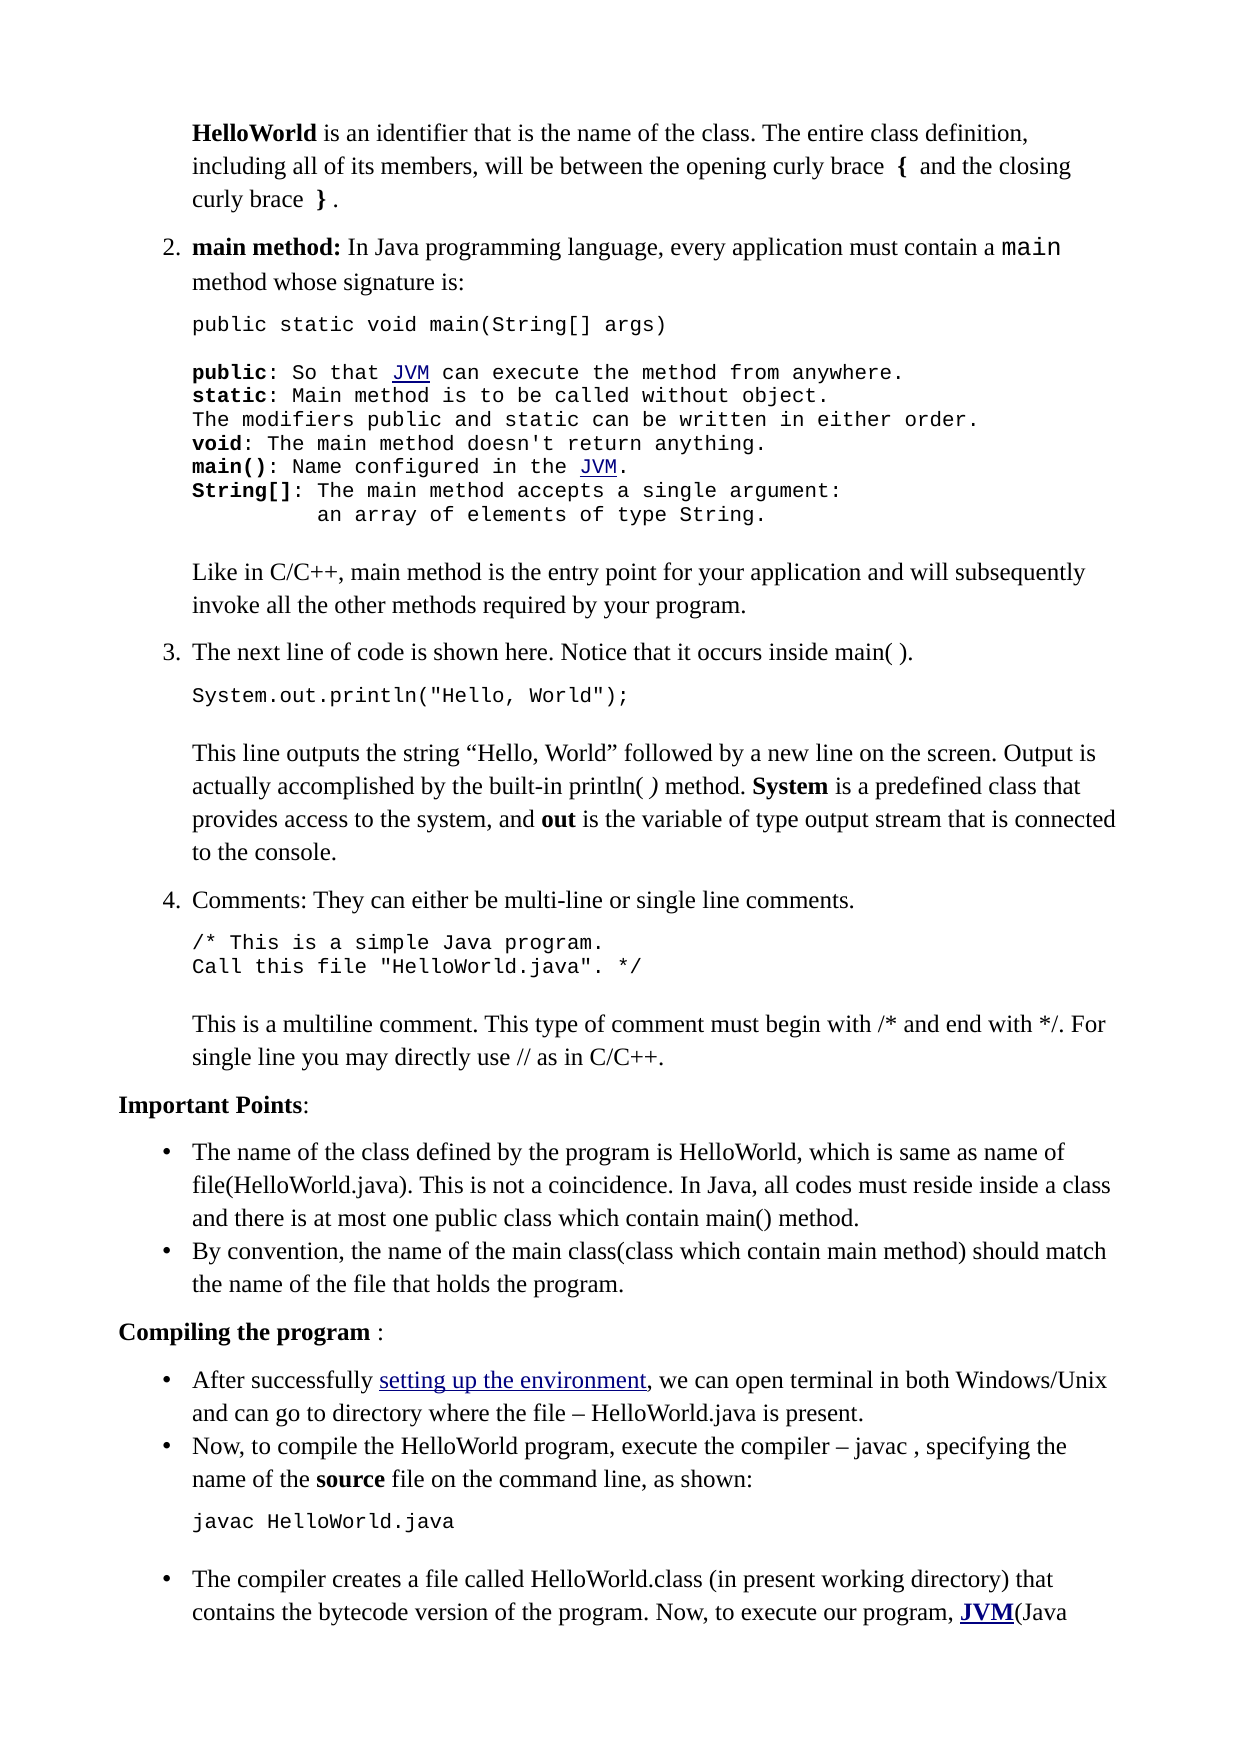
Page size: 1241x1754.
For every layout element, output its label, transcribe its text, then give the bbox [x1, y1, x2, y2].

list Call this file "HelloWorld.java". */ [162, 956, 1122, 980]
list public: So that JVM can execute the method from anywhere. [162, 362, 1122, 385]
list public static void main(String[] args) [162, 314, 1122, 338]
list HelloWorld is an identifier that is the name of the class. The entire class definition, including all of its members, will be between the opening curly brace { and the closing curly brace } . [162, 118, 1122, 213]
list an array of elements of type String. [162, 504, 1122, 527]
list The name of the class defined by the program is HelloWorld, which is same as name of file(HelloWorld.java). This is not a coincidence. In Java, all codes must reside inside a class and there is at most one public class which contain main() method. [162, 1137, 1122, 1232]
list javac HelloWorld.java [162, 1511, 1122, 1535]
list /* This is a simple Java program. [162, 932, 1122, 956]
list static: Main method is to be called without object. [162, 385, 1122, 409]
list System.out.println("Hello, World"); [162, 685, 1122, 709]
list After successfully setting up the environment, we can open terminal in both Windows/Unix and can go to directory where the file – HelloWorld.java is present. [162, 1365, 1122, 1426]
list The modifiers public and static can be written in either order. [162, 409, 1122, 433]
list Comments: They can either be multi-line or single line comments. [162, 885, 1122, 913]
list void: The main method doesn't return anything. [162, 433, 1122, 456]
list This line outputs the string “Hello, World” followed by a new line on the screen. Output is actually accomplished by the built-in println( ) method. System is a predefined class that provides access to the system, and out is the variable of type output stream that is connected to the console. [162, 738, 1122, 866]
list By convention, the name of the main class(class which contain main method) should match the name of the file that holds the program. [162, 1236, 1122, 1298]
list The next line of code is shown here. Notice that it occurs inside main( ). [162, 637, 1122, 666]
list This is a multiline comment. This type of comment must begin with /* and end with */. For single line you may directly use // as in C/C++. [162, 1009, 1122, 1071]
list String[]: The main method accepts a single argument: [162, 480, 1122, 504]
list The compiler creates a file called HelloWorld.class (in present working directory) that contains the bytecode version of the program. Now, to execute our program, JVM(Java [162, 1564, 1122, 1626]
list main(): Name configured in the JVM. [162, 456, 1122, 480]
list Now, to compile the HelloWorld program, execute the compiler – javac , specifying the name of the source file on the command line, as shown: [162, 1431, 1122, 1492]
text Compiling the program : [118, 1317, 1122, 1346]
list main method: In Java programming language, every application must contain a main method whose signature is: [162, 232, 1122, 296]
text Important Points: [118, 1090, 1122, 1118]
list Like in C/C++, main method is the entry point for your application and will subsequently invoke all the other methods required by your program. [162, 557, 1122, 618]
